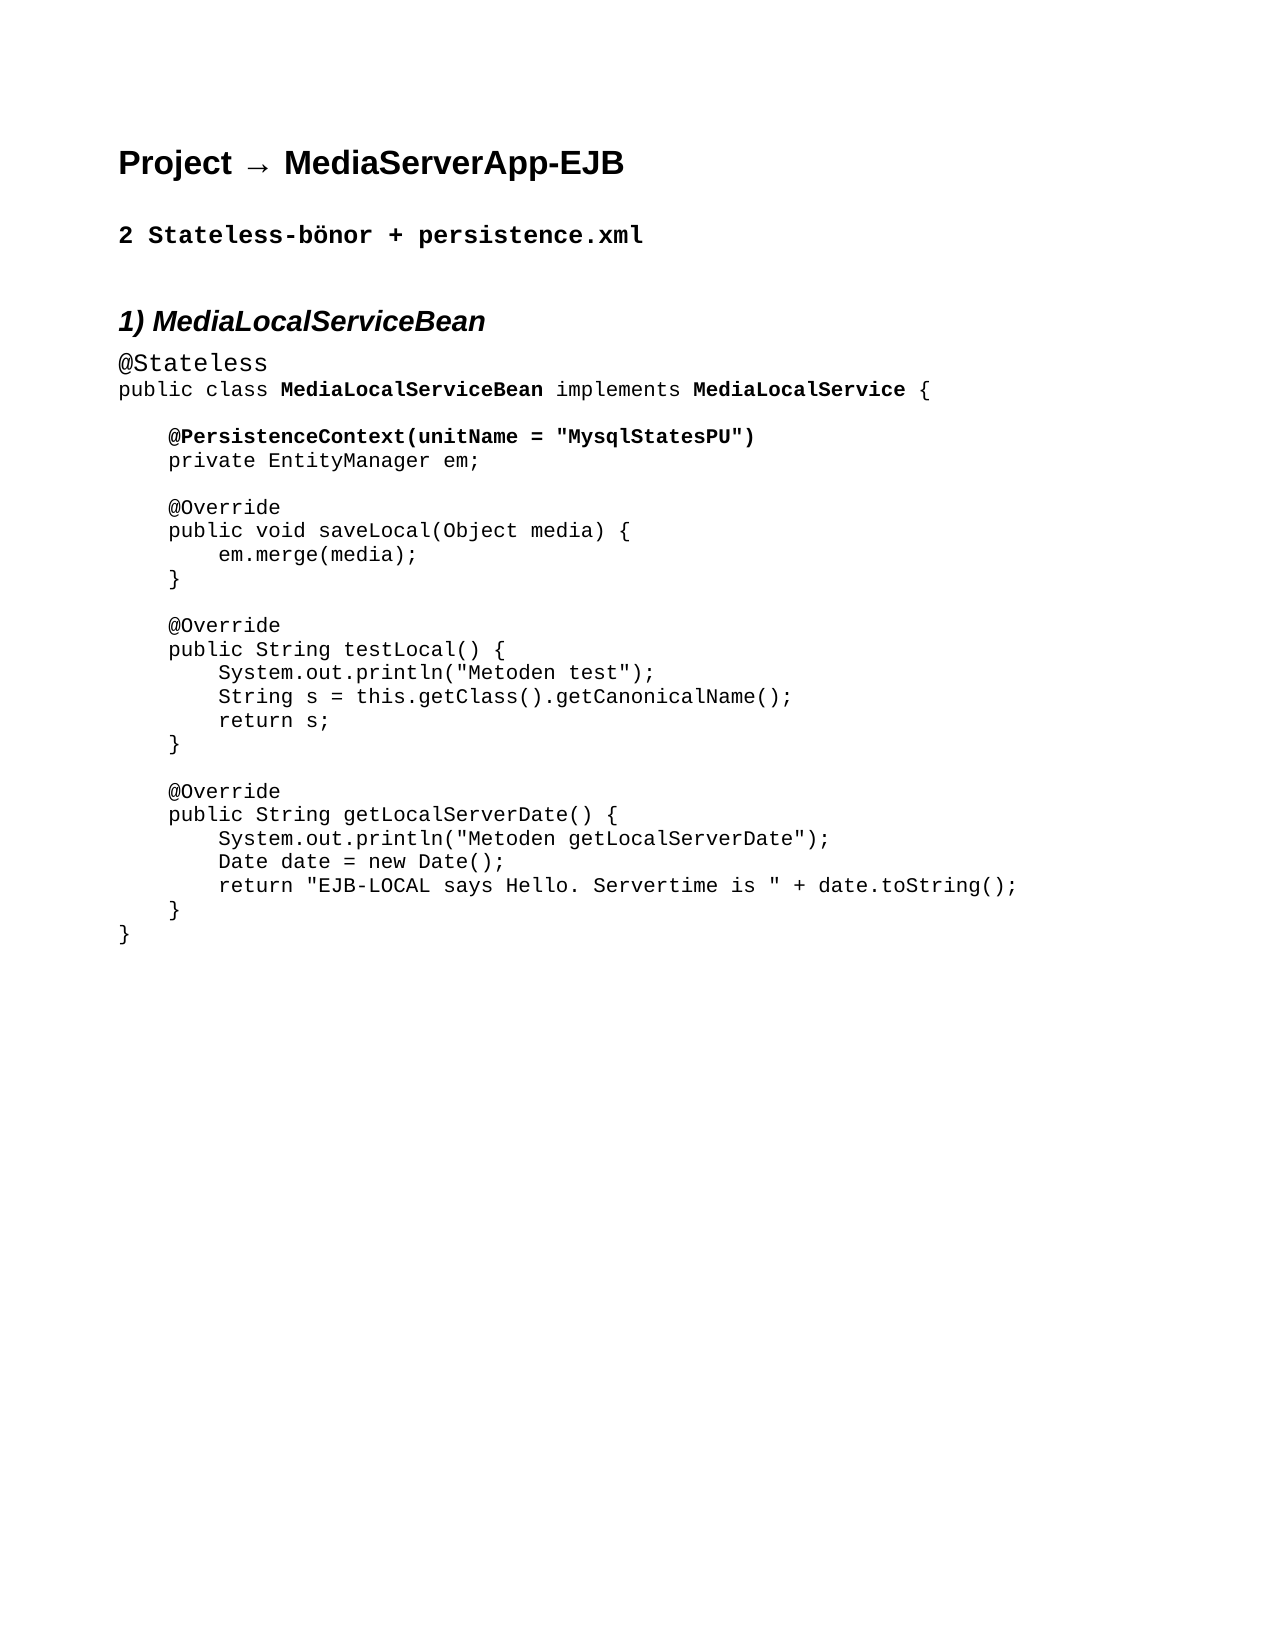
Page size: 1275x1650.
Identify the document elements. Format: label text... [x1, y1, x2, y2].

text String s = this.getClass().getCanonicalName(); [118, 686, 1157, 710]
text @Override [118, 781, 1157, 804]
text public String testLocal() { [118, 639, 1157, 662]
text public void saveLocal(Object media) { [118, 521, 1157, 544]
text } [118, 568, 1157, 591]
text @Stateless [118, 350, 1157, 379]
text @PersistenceContext(unitName = "MysqlStatesPU") [118, 426, 1157, 449]
subtitle 1) MediaLocalServiceBean [118, 304, 1157, 338]
text } [118, 899, 1157, 922]
text return s; [118, 710, 1157, 733]
text } [118, 922, 1157, 946]
text System.out.println("Metoden test"); [118, 662, 1157, 686]
text 2 Stateless-bönor + persistence.xml [118, 223, 1157, 251]
text em.merge(media); [118, 544, 1157, 568]
text } [118, 733, 1157, 757]
text public class MediaLocalServiceBean implements MediaLocalService { [118, 379, 1157, 402]
text public String getLocalServerDate() { [118, 804, 1157, 828]
text @Override [118, 497, 1157, 521]
text @Override [118, 615, 1157, 639]
text System.out.println("Metoden getLocalServerDate"); [118, 828, 1157, 852]
text private EntityManager em; [118, 449, 1157, 473]
text return "EJB-LOCAL says Hello. Servertime is " + date.toString(); [118, 875, 1157, 899]
subtitle Project → MediaServerApp-EJB [118, 143, 1157, 182]
text Date date = new Date(); [118, 852, 1157, 875]
